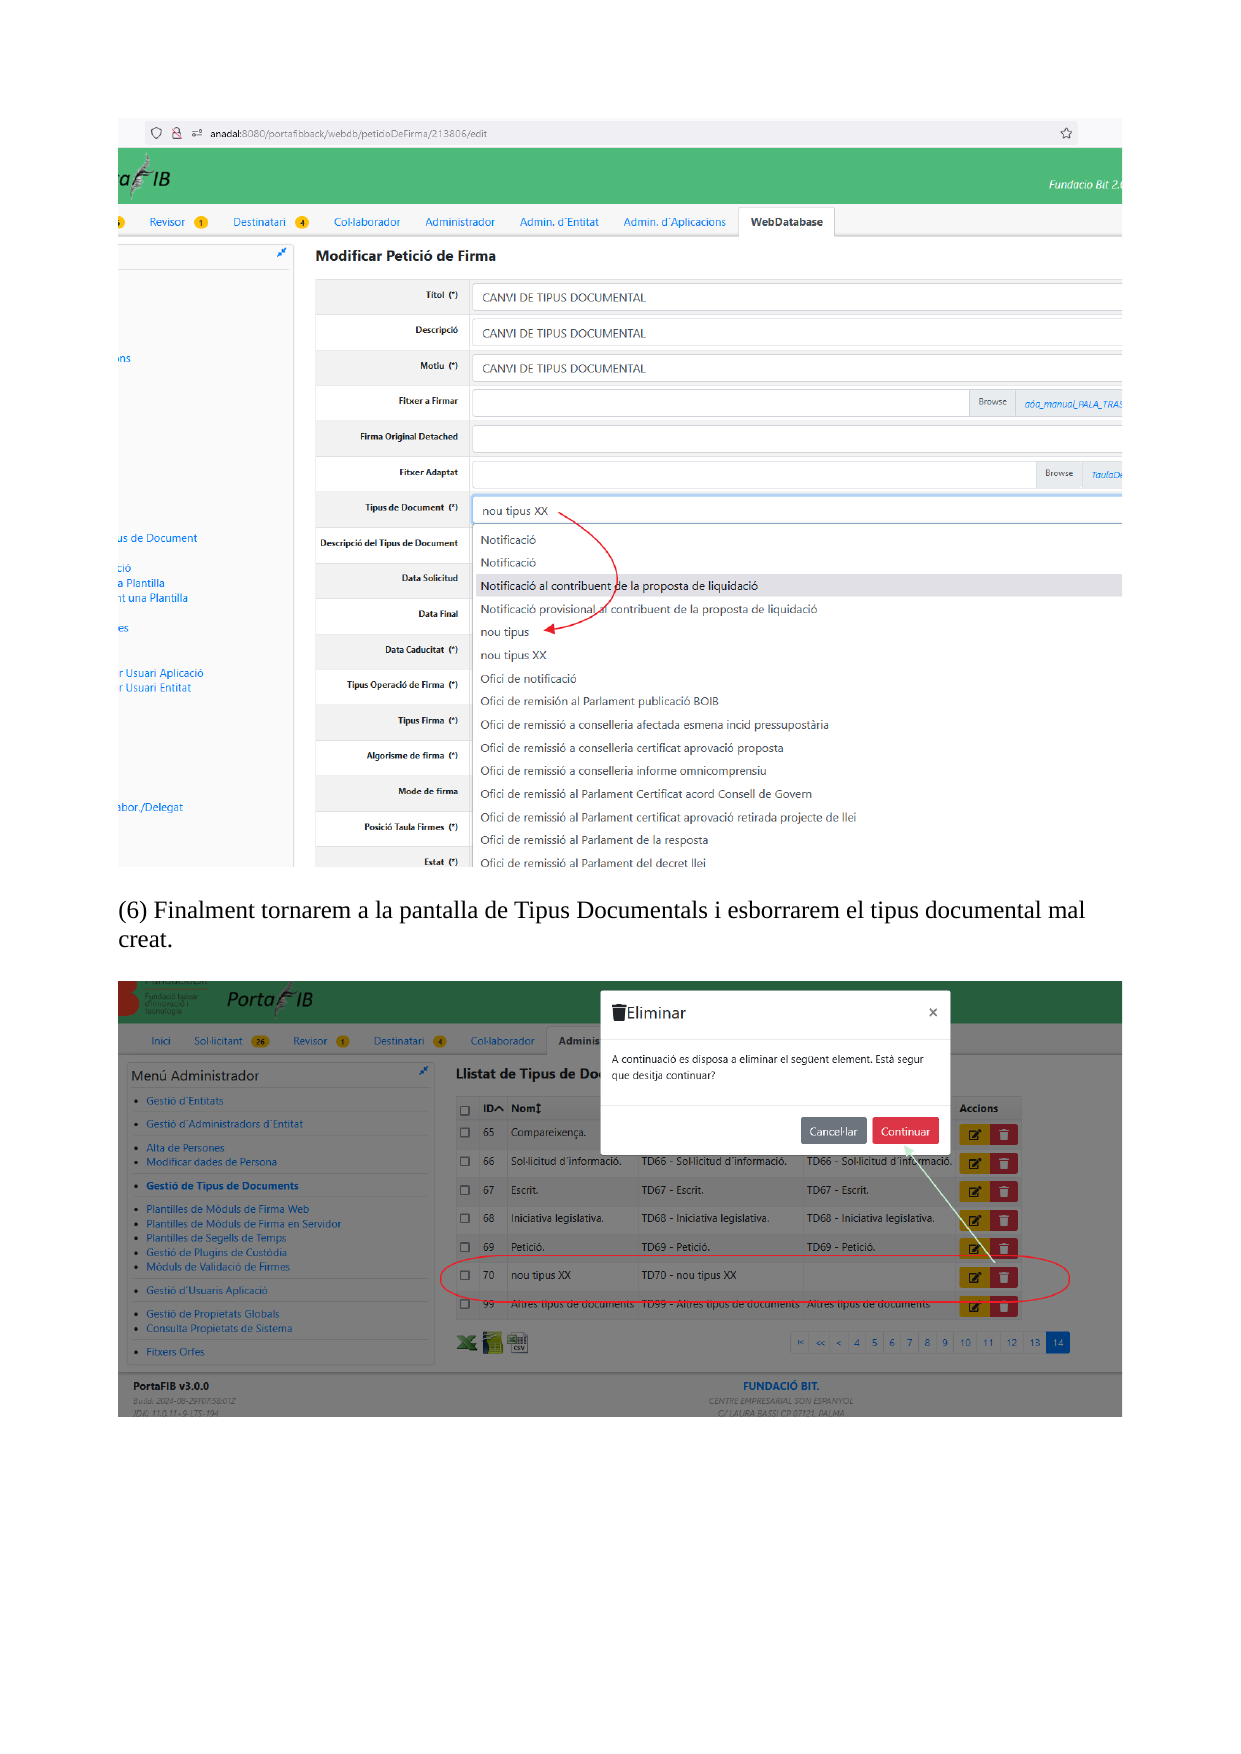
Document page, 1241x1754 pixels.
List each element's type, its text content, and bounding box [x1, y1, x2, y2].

picture [118, 118, 1123, 867]
text (6) Finalment tornarem a la pantalla de Tipus Documentals i esborrarem el tipus documental mal creat. [118, 895, 1122, 953]
picture [118, 981, 1123, 1417]
